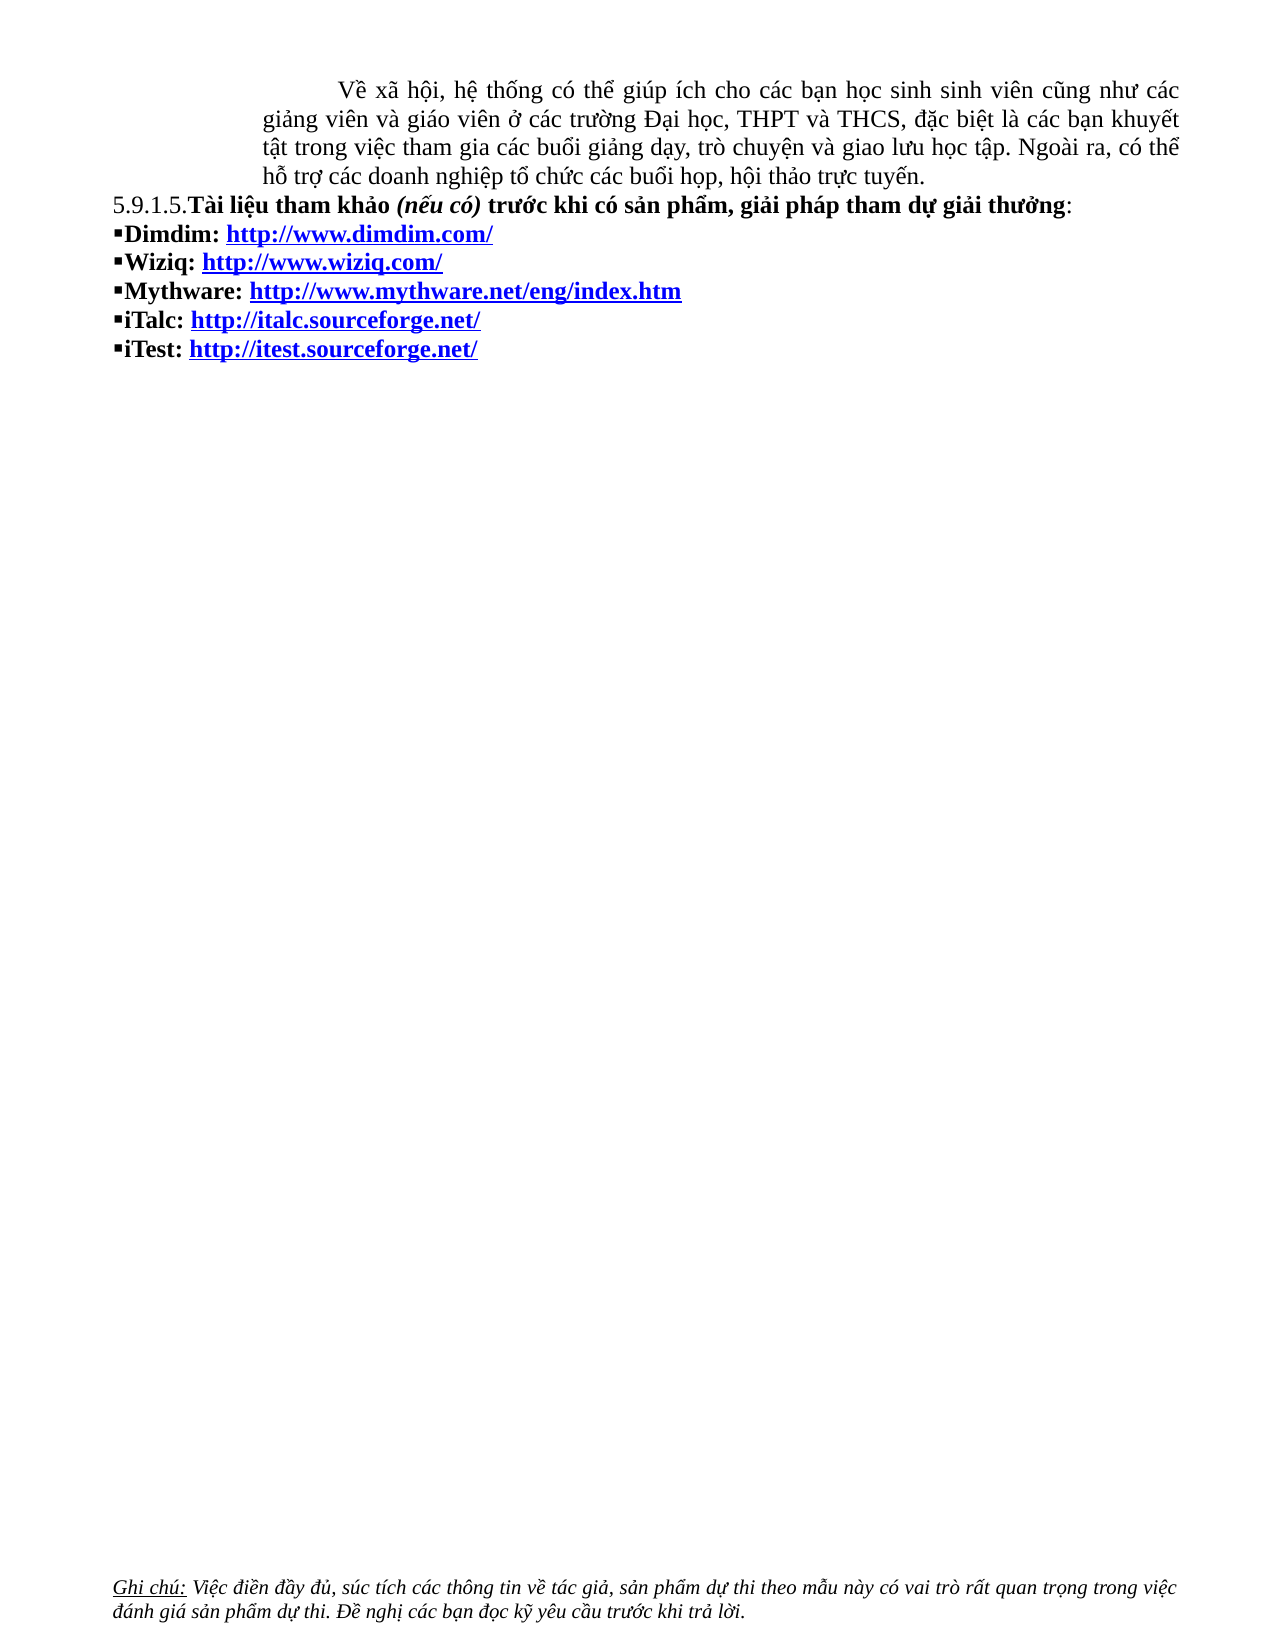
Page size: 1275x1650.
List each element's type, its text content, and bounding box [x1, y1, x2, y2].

list Wiziq: http://www.wiziq.com/ [112, 247, 1181, 276]
list Mythware: http://www.mythware.net/eng/index.htm [112, 276, 1181, 305]
list Tài liệu tham khảo (nếu có) trước khi có sản phẩm, giải pháp tham dự giải thưởng: [112, 190, 1181, 219]
text Về xã hội, hệ thống có thể giúp ích cho các bạn học sinh sinh viên cũng như các giảng viên và giáo viên ở các trường Đại học, THPT và THCS, đặc biệt là các bạn khuyết tật trong việc tham gia các buổi giảng dạy, trò chuyện và giao lưu học tập. Ngoài ra, có thể hỗ trợ các doanh nghiệp tổ chức các buổi họp, hội thảo trực tuyến. [262, 75, 1181, 190]
list iTest: http://itest.sourceforge.net/ [112, 334, 1181, 362]
list Dimdim: http://www.dimdim.com/ [112, 219, 1181, 247]
list iTalc: http://italc.sourceforge.net/ [112, 305, 1181, 334]
